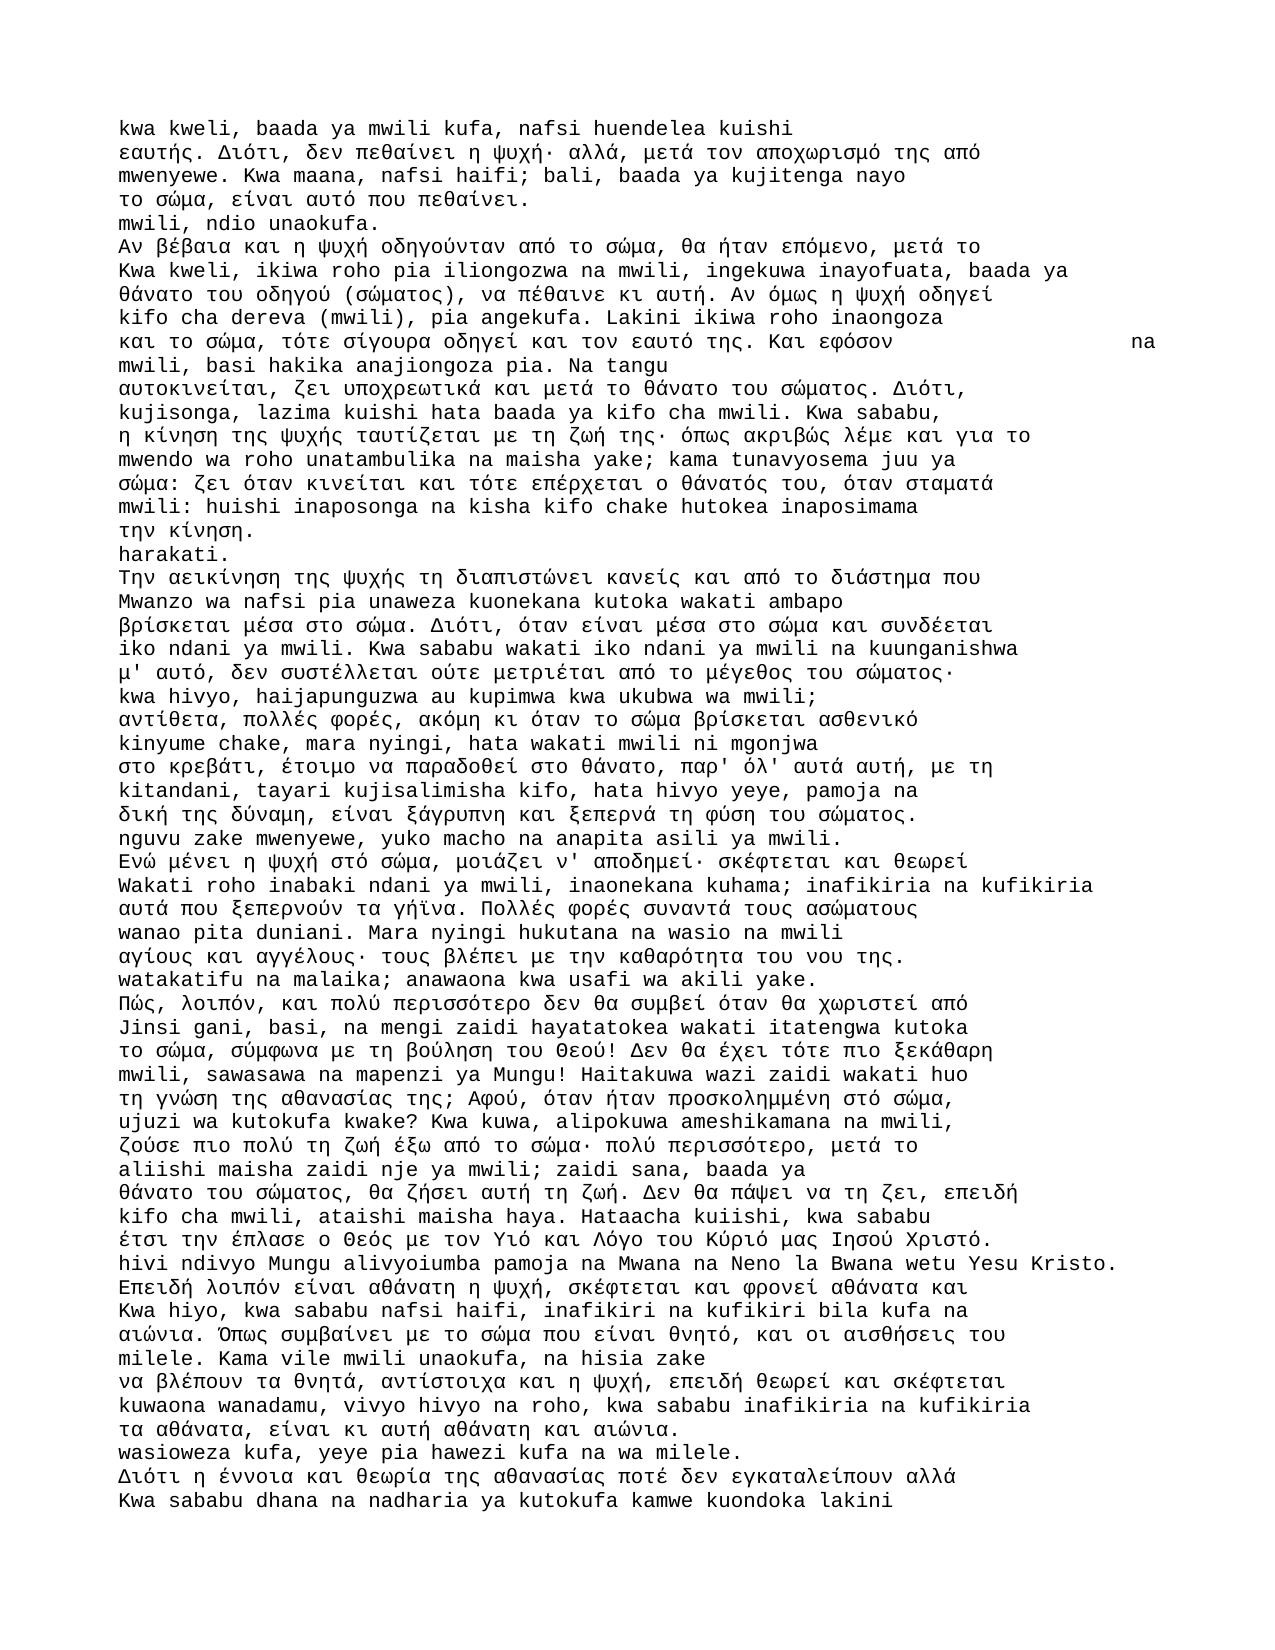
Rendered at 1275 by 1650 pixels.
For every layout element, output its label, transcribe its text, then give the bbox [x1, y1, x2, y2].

text τα αθάνατα, είναι κι αυτή αθάνατη και αιώνια. wasioweza kufa, yeye pia hawezi kufa na wa milele. [118, 1419, 1157, 1466]
text kwa kweli, baada ya mwili kufa, nafsi huendelea kuishi [118, 118, 1157, 142]
text βρίσκεται μέσα στο σώμα. Διότι, όταν είναι μέσα στο σώμα και συνδέεται iko ndani ya mwili. Kwa sababu wakati iko ndani ya mwili na kuunganishwa [118, 615, 1157, 662]
text το σώμα, σύμφωνα με τη βούληση του Θεού! Δεν θα έχει τότε πιο ξεκάθαρη mwili, sawasawa na mapenzi ya Mungu! Haitakuwa wazi zaidi wakati huo [118, 1040, 1157, 1088]
text έτσι την έπλασε ο Θεός με τον Υιό και Λόγο του Κύριό μας Ιησού Χριστό. hivi ndivyo Mungu alivyoiumba pamoja na Mwana na Neno la Bwana wetu Yesu Kristo. [118, 1229, 1157, 1277]
text αιώνια. Όπως συμβαίνει με το σώμα που είναι θνητό, και οι αισθήσεις του milele. Kama vile mwili unaokufa, na hisia zake [118, 1324, 1157, 1371]
text θάνατο του οδηγού (σώματος), να πέθαινε κι αυτή. Αν όμως η ψυχή οδηγεί kifo cha dereva (mwili), pia angekufa. Lakini ikiwa roho inaongoza [118, 284, 1157, 331]
text μ' αυτό, δεν συστέλλεται ούτε μετριέται από το μέγεθος του σώματος· kwa hivyo, haijapunguzwa au kupimwa kwa ukubwa wa mwili; [118, 662, 1157, 709]
text Διότι η έννοια και θεωρία της αθανασίας ποτέ δεν εγκαταλείπουν αλλά Kwa sababu dhana na nadharia ya kutokufa kamwe kuondoka lakini [118, 1466, 1157, 1513]
text αυτοκινείται, ζει υποχρεωτικά και μετά το θάνατο του σώματος. Διότι, kujisonga, lazima kuishi hata baada ya kifo cha mwili. Kwa sababu, [118, 378, 1157, 426]
text Ενώ μένει η ψυχή στό σώμα, μοιάζει ν' αποδημεί· σκέφτεται και θεωρεί Wakati roho inabaki ndani ya mwili, inaonekana kuhama; inafikiria na kufikiria [118, 851, 1157, 898]
text την κίνηση. harakati. [118, 520, 1157, 567]
text το σώμα, είναι αυτό που πεθαίνει. mwili, ndio unaokufa. [118, 189, 1157, 236]
text αντίθετα, πολλές φορές, ακόμη κι όταν το σώμα βρίσκεται ασθενικό kinyume chake, mara nyingi, hata wakati mwili ni mgonjwa [118, 709, 1157, 757]
text θάνατο του σώματος, θα ζήσει αυτή τη ζωή. Δεν θα πάψει να τη ζει, επειδή kifo cha mwili, ataishi maisha haya. Hataacha kuiishi, kwa sababu [118, 1182, 1157, 1229]
text τη γνώση της αθανασίας της; Αφού, όταν ήταν προσκολημμένη στό σώμα, ujuzi wa kutokufa kwake? Kwa kuwa, alipokuwa ameshikamana na mwili, [118, 1088, 1157, 1135]
text δική της δύναμη, είναι ξάγρυπνη και ξεπερνά τη φύση του σώματος. nguvu zake mwenyewe, yuko macho na anapita asili ya mwili. [118, 804, 1157, 851]
text στο κρεβάτι, έτοιμο να παραδοθεί στο θάνατο, παρ' όλ' αυτά αυτή, με τη kitandani, tayari kujisalimisha kifo, hata hivyo yeye, pamoja na [118, 757, 1157, 804]
text και το σώμα, τότε σίγουρα οδηγεί και τον εαυτό της. Και εφόσον na mwili, basi hakika anajiongoza pia. Na tangu [118, 331, 1157, 378]
text Την αεικίνηση της ψυχής τη διαπιστώνει κανείς και από το διάστημα που Mwanzo wa nafsi pia unaweza kuonekana kutoka wakati ambapo [118, 567, 1157, 615]
text αυτά που ξεπερνούν τα γήϊνα. Πολλές φορές συναντά τους ασώματους wanao pita duniani. Mara nyingi hukutana na wasio na mwili [118, 898, 1157, 946]
text Αν βέβαια και η ψυχή οδηγούνταν από το σώμα, θα ήταν επόμενο, μετά το Kwa kweli, ikiwa roho pia iliongozwa na mwili, ingekuwa inayofuata, baada ya [118, 236, 1157, 284]
text Επειδή λοιπόν είναι αθάνατη η ψυχή, σκέφτεται και φρονεί αθάνατα και Kwa hiyo, kwa sababu nafsi haifi, inafikiri na kufikiri bila kufa na [118, 1277, 1157, 1324]
text ζούσε πιο πολύ τη ζωή έξω από το σώμα· πολύ περισσότερο, μετά το aliishi maisha zaidi nje ya mwili; zaidi sana, baada ya [118, 1135, 1157, 1182]
text σώμα: ζει όταν κινείται και τότε επέρχεται ο θάνατός του, όταν σταματά mwili: huishi inaposonga na kisha kifo chake hutokea inaposimama [118, 473, 1157, 520]
text να βλέπουν τα θνητά, αντίστοιχα και η ψυχή, επειδή θεωρεί και σκέφτεται kuwaona wanadamu, vivyo hivyo na roho, kwa sababu inafikiria na kufikiria [118, 1371, 1157, 1419]
text αγίους και αγγέλους· τους βλέπει με την καθαρότητα του νου της. watakatifu na malaika; anawaona kwa usafi wa akili yake. [118, 946, 1157, 993]
text Πώς, λοιπόν, και πολύ περισσότερο δεν θα συμβεί όταν θα χωριστεί από Jinsi gani, basi, na mengi zaidi hayatatokea wakati itatengwa kutoka [118, 993, 1157, 1040]
text η κίνηση της ψυχής ταυτίζεται με τη ζωή της· όπως ακριβώς λέμε και για το mwendo wa roho unatambulika na maisha yake; kama tunavyosema juu ya [118, 426, 1157, 473]
text εαυτής. Διότι, δεν πεθαίνει η ψυχή· αλλά, μετά τον αποχωρισμό της από mwenyewe. Kwa maana, nafsi haifi; bali, baada ya kujitenga nayo [118, 142, 1157, 189]
